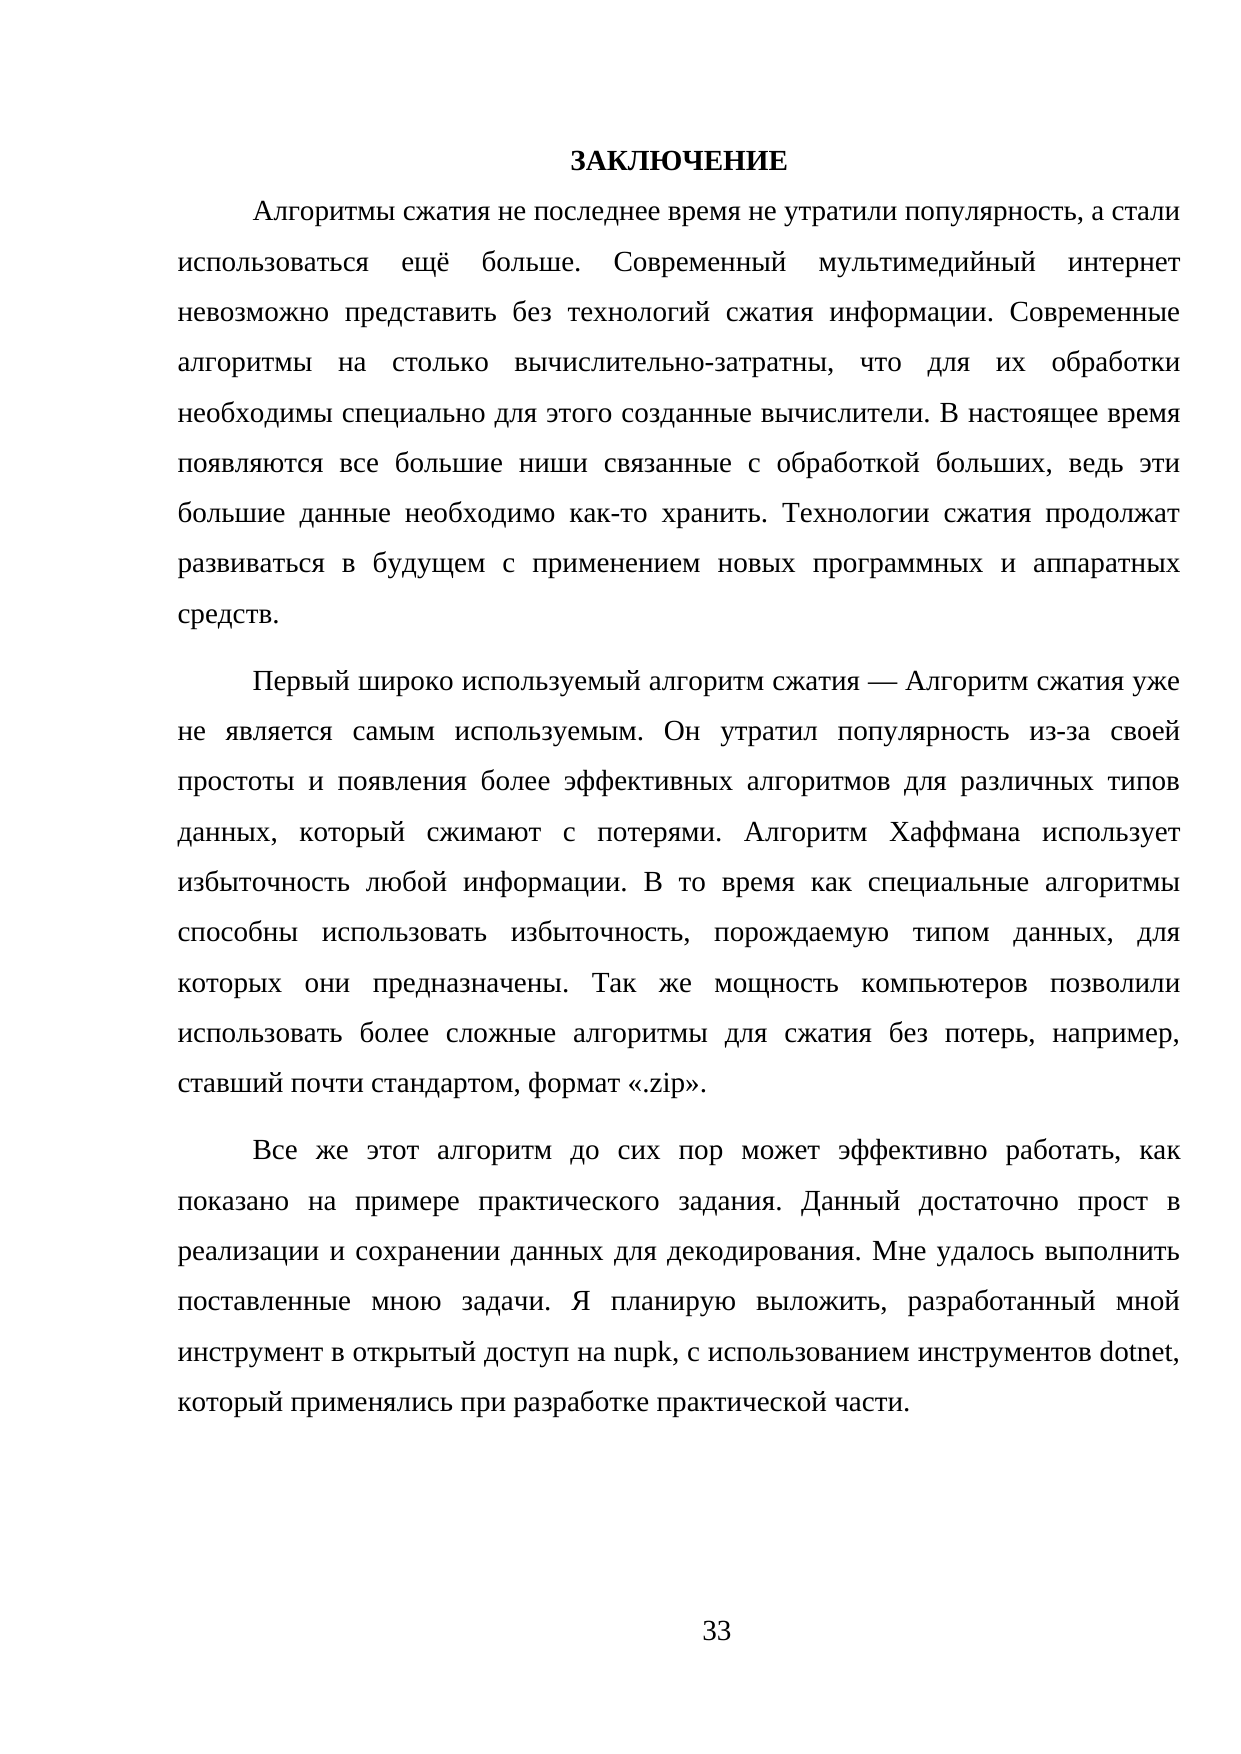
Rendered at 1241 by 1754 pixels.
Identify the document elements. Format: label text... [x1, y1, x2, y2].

text Первый широко используемый алгоритм сжатия — Алгоритм сжатия уже не является самым используемым. Он утратил популярность из-за своей простоты и появления более эффективных алгоритмов для различных типов данных, который сжимают с потерями. Алгоритм Хаффмана использует избыточность любой информации. В то время как специальные алгоритмы способны использовать избыточность, порождаемую типом данных, для которых они предназначены. Так же мощность компьютеров позволили использовать более сложные алгоритмы для сжатия без потерь, например, ставший почти стандартом, формат «.zip». [177, 663, 1181, 1099]
text Все же этот алгоритм до сих пор может эффективно работать, как показано на примере практического задания. Данный достаточно прост в реализации и сохранении данных для декодирования. Мне удалось выполнить поставленные мною задачи. Я планирую выложить, разработанный мной инструмент в открытый доступ на nupk, с использованием инструментов dotnet, который применялись при разработке практической части. [177, 1132, 1181, 1417]
text Алгоритмы сжатия не последнее время не утратили популярность, а стали использоваться ещё больше. Современный мультимедийный интернет невозможно представить без технологий сжатия информации. Современные алгоритмы на столько вычислительно-затратны, что для их обработки необходимы специально для этого созданные вычислители. В настоящее время появляются все большие ниши связанные с обработкой больших, ведь эти большие данные необходимо как-то хранить. Технологии сжатия продолжат развиваться в будущем с применением новых программных и аппаратных средств. [177, 193, 1181, 629]
subtitle ЗАКЛЮЧЕНИЕ [177, 143, 1181, 177]
